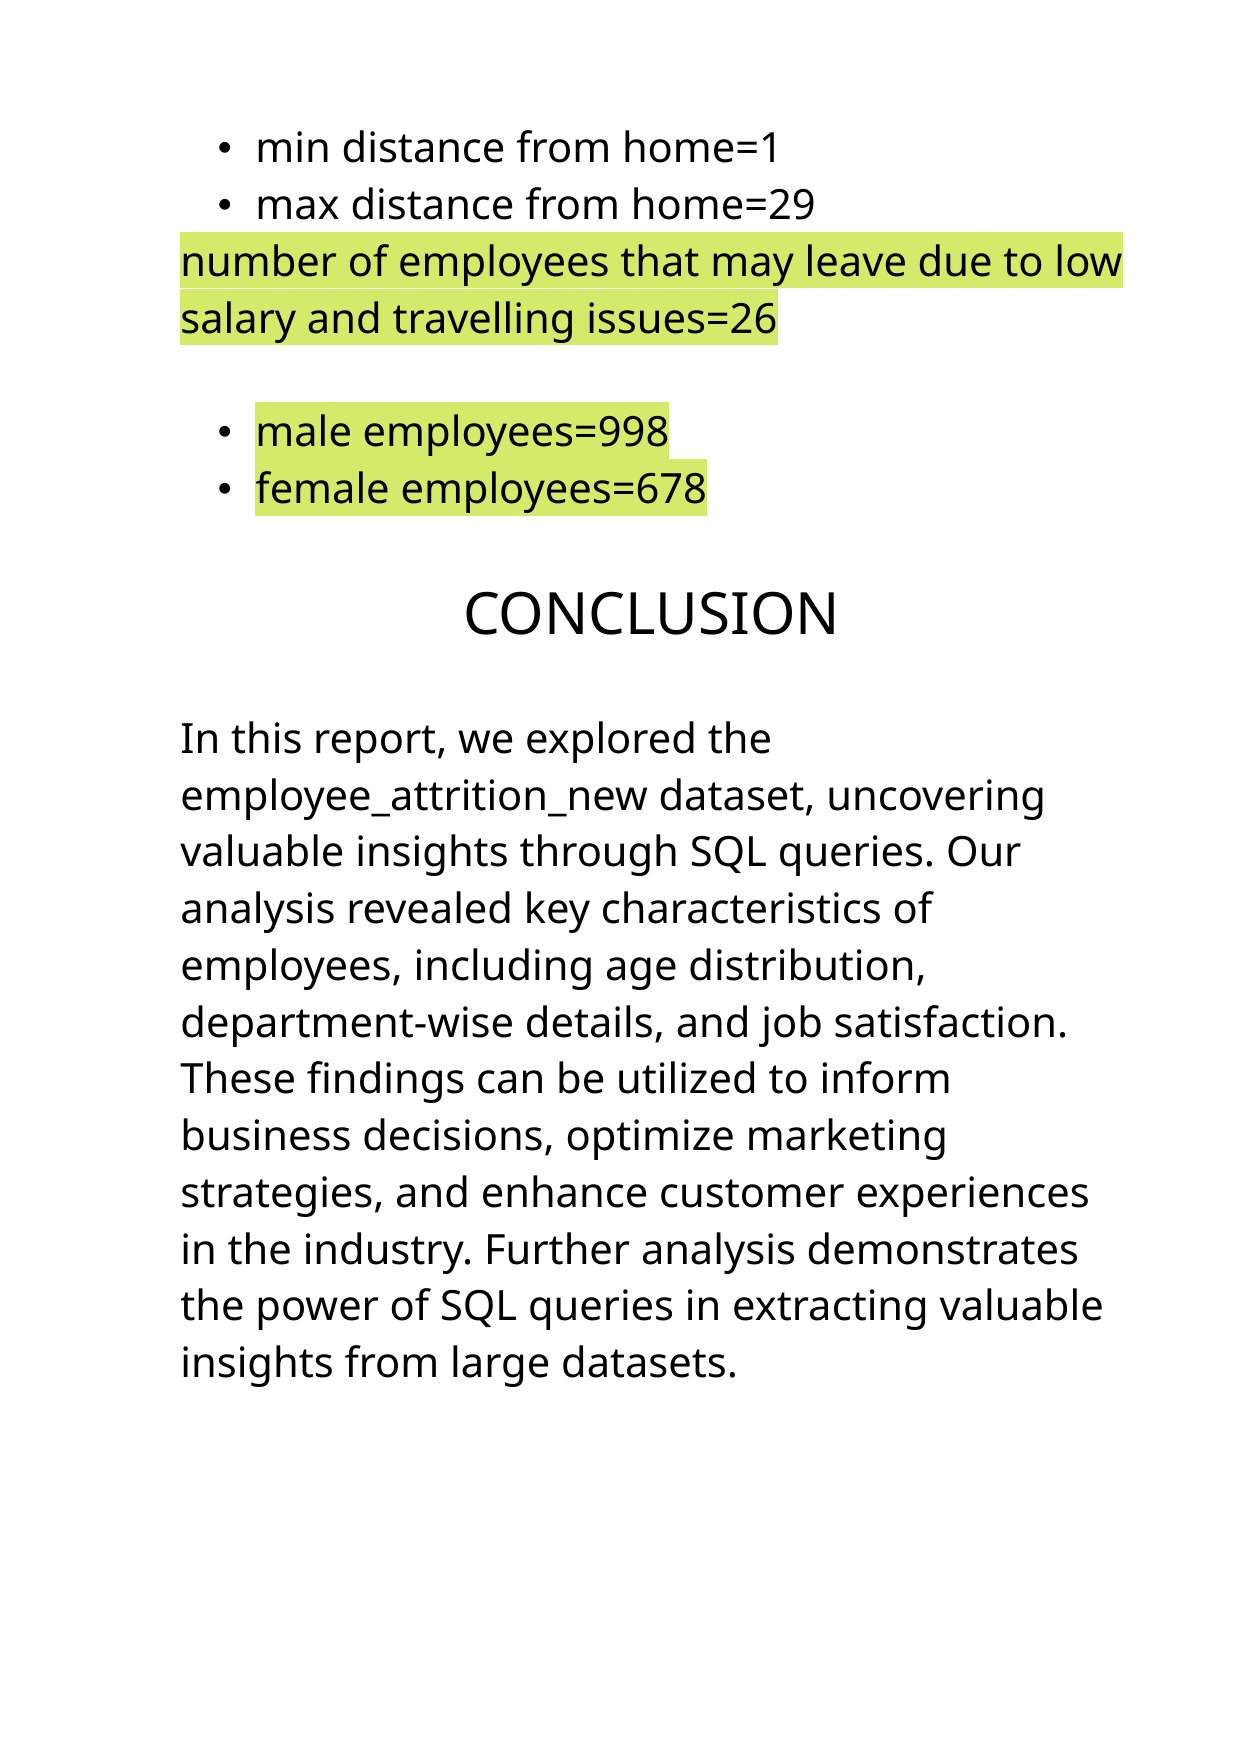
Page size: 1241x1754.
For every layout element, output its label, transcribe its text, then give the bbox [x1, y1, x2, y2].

text CONCLUSION [180, 572, 1123, 652]
list male employees=998 [218, 402, 1123, 459]
list female employees=678 [218, 459, 1123, 516]
list min distance from home=1 [218, 118, 1123, 175]
text number of employees that may leave due to low salary and travelling issues=26 [180, 232, 1123, 345]
text In this report, we explored the employee_attrition_new dataset, uncovering valuable insights through SQL queries. Our analysis revealed key characteristics of employees, including age distribution, department-wise details, and job satisfaction. These findings can be utilized to inform business decisions, optimize marketing strategies, and enhance customer experiences in the industry. Further analysis demonstrates the power of SQL queries in extracting valuable insights from large datasets. [180, 708, 1123, 1390]
list max distance from home=29 [218, 175, 1123, 232]
